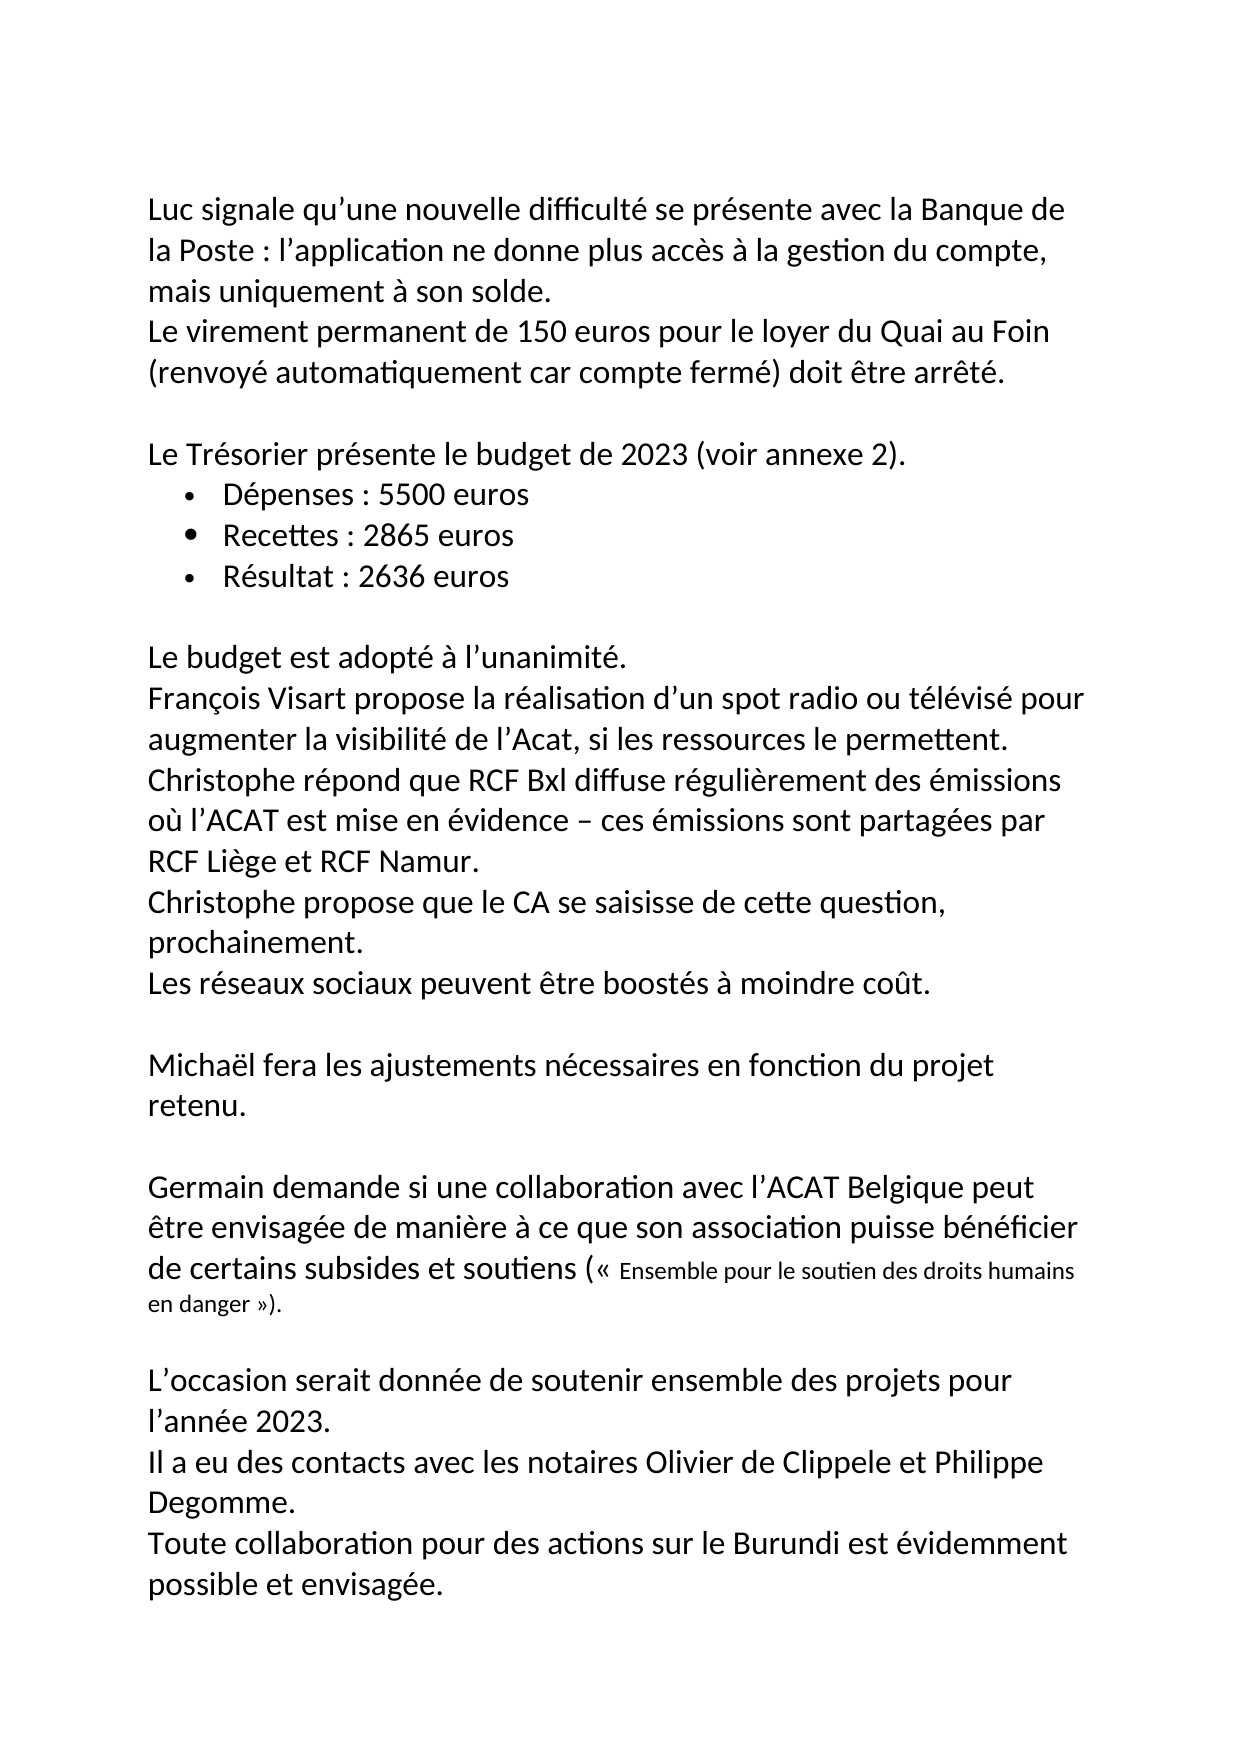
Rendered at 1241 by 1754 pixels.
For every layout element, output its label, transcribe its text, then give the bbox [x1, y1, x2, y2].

text Christophe répond que RCF Bxl diffuse régulièrement des émissions où l’ACAT est mise en évidence – ces émissions sont partagées par RCF Liège et RCF Namur. [148, 758, 1093, 881]
list Résultat : 2636 euros [185, 555, 1093, 596]
text L’occasion serait donnée de soutenir ensemble des projets pour l’année 2023. [148, 1359, 1093, 1441]
text Les réseaux sociaux peuvent être boostés à moindre coût. [148, 962, 1093, 1003]
text Michaël fera les ajustements nécessaires en fonction du projet retenu. [148, 1044, 1093, 1125]
text Le virement permanent de 150 euros pour le loyer du Quai au Foin (renvoyé automatiquement car compte fermé) doit être arrêté. [148, 311, 1093, 392]
text Il a eu des contacts avec les notaires Olivier de Clippele et Philippe Degomme. [148, 1441, 1093, 1522]
text Le budget est adopté à l’unanimité. [148, 636, 1093, 677]
text Germain demande si une collaboration avec l’ACAT Belgique peut être envisagée de manière à ce que son association puisse bénéficier de certains subsides et soutiens (« Ensemble pour le soutien des droits humains en danger »). [148, 1166, 1093, 1318]
list Dépenses : 5500 euros [185, 473, 1093, 514]
text Toute collaboration pour des actions sur le Burundi est évidemment possible et envisagée. [148, 1522, 1093, 1604]
text Christophe propose que le CA se saisisse de cette question, prochainement. [148, 881, 1093, 962]
text Le Trésorier présente le budget de 2023 (voir annexe 2). [148, 433, 1093, 473]
list Recettes : 2865 euros [185, 514, 1093, 555]
text Luc signale qu’une nouvelle difficulté se présente avec la Banque de la Poste : l’application ne donne plus accès à la gestion du compte, mais uniquement à son solde. [148, 188, 1093, 311]
text François Visart propose la réalisation d’un spot radio ou télévisé pour augmenter la visibilité de l’Acat, si les ressources le permettent. [148, 677, 1093, 758]
